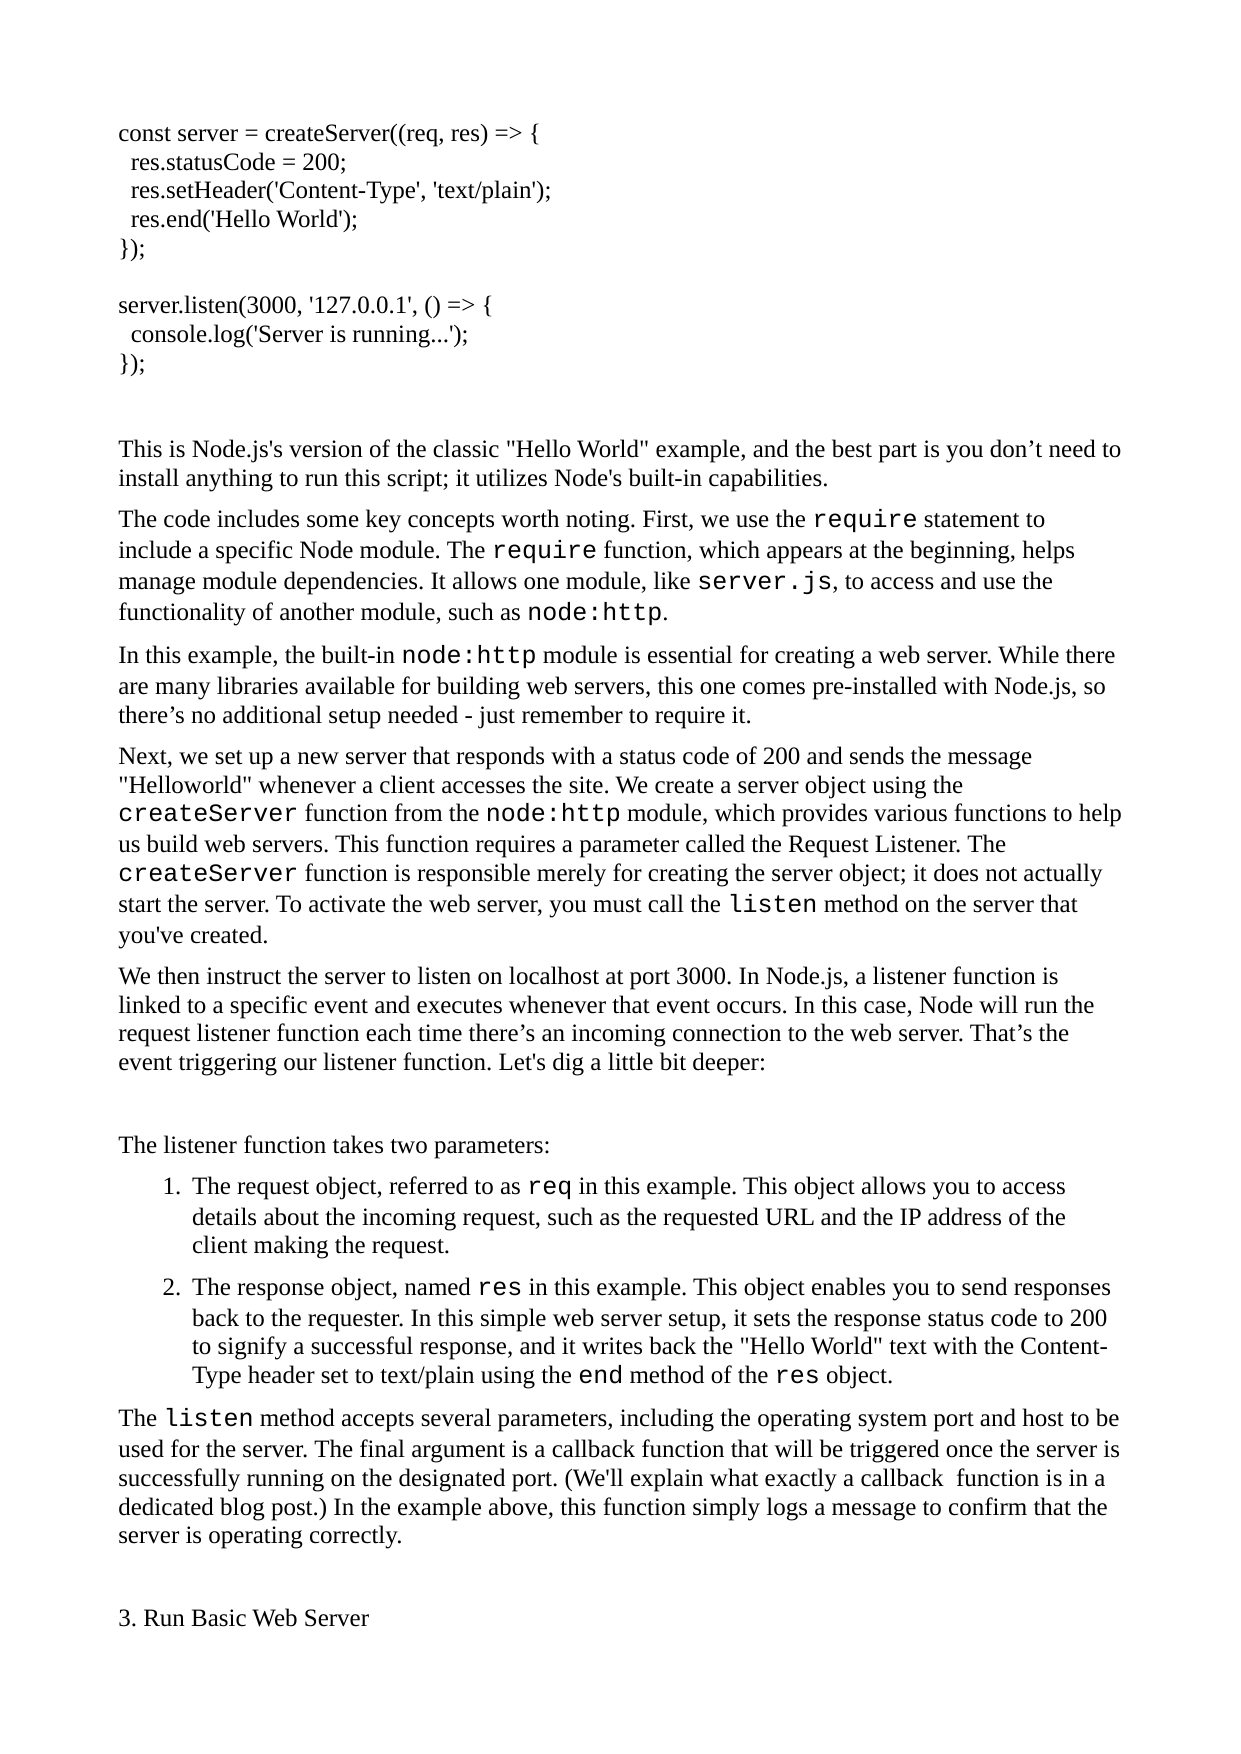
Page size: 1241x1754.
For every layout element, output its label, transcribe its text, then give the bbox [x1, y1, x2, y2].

text const server = createServer((req, res) => { [118, 118, 1122, 147]
text The listener function takes two parameters: [118, 1130, 1122, 1158]
text This is Node.js's version of the classic "Hello World" example, and the best part is you don’t need to install anything to run this script; it utilizes Node's built-in capabilities. [118, 434, 1122, 492]
text res.statusCode = 200; [118, 147, 1122, 176]
list The request object, referred to as req in this example. This object allows you to access details about the incoming request, such as the requested URL and the IP address of the client making the request. [162, 1171, 1122, 1259]
text res.setHeader('Content-Type', 'text/plain'); [118, 176, 1122, 204]
text The listen method accepts several parameters, including the operating system port and host to be used for the server. The final argument is a callback function that will be triggered once the server is successfully running on the designated port. (We'll explain what exactly a callback function is in a dedicated blog post.) In the example above, this function simply logs a message to confirm that the server is operating correctly. [118, 1403, 1122, 1549]
list The response object, named res in this example. This object enables you to send responses back to the requester. In this simple web server setup, it sets the response status code to 200 to signify a successful response, and it writes back the "Hello World" text with the Content-Type header set to text/plain using the end method of the res object. [162, 1272, 1122, 1391]
text Next, we set up a new server that responds with a status code of 200 and sends the message "Helloworld" whenever a client accesses the site. We create a server object using the createServer function from the node:http module, which provides various functions to help us build web servers. This function requires a parameter called the Request Listener. The createServer function is responsible merely for creating the server object; it does not actually start the server. To activate the web server, you must call the listen method on the server that you've created. [118, 741, 1122, 948]
text server.listen(3000, '127.0.0.1', () => { [118, 291, 1122, 319]
text In this example, the built-in node:http module is essential for creating a web server. While there are many libraries available for building web servers, this one comes pre-installed with Node.js, so there’s no additional setup needed - just remember to require it. [118, 640, 1122, 728]
text 3. Run Basic Web Server [118, 1603, 1122, 1632]
text We then instruct the server to listen on localhost at port 3000. In Node.js, a listener function is linked to a specific event and executes whenever that event occurs. In this case, Node will run the request listener function each time there’s an incoming connection to the web server. That’s the event triggering our listener function. Let's dig a little bit deeper: [118, 961, 1122, 1076]
text res.end('Hello World'); [118, 204, 1122, 233]
text The code includes some key concepts worth noting. First, we use the require statement to include a specific Node module. The require function, which appears at the beginning, helps manage module dependencies. It allows one module, like server.js, to access and use the functionality of another module, such as node:http. [118, 504, 1122, 628]
text }); [118, 348, 1122, 377]
text console.log('Server is running...'); [118, 319, 1122, 348]
text }); [118, 233, 1122, 262]
